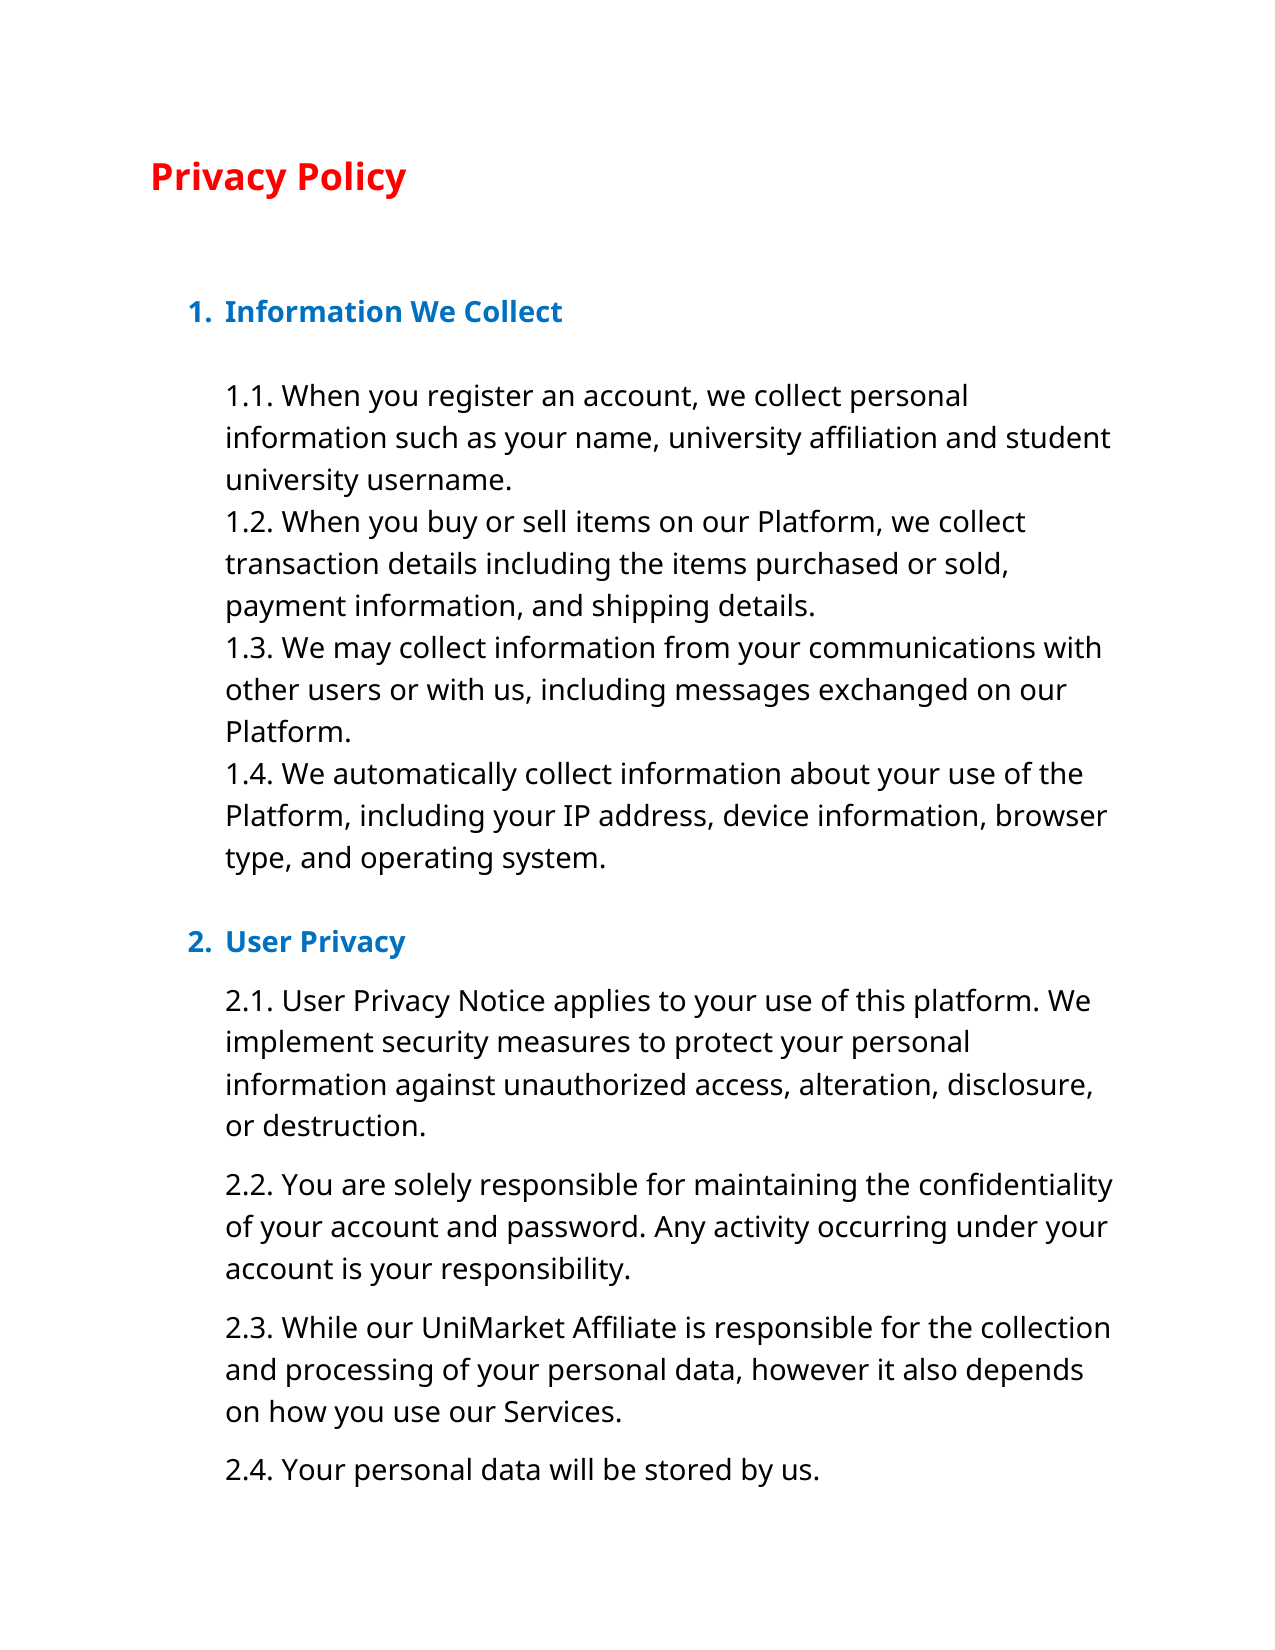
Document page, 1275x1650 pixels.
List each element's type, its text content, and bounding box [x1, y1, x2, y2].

list 1.3. We may collect information from your communications with other users or with us, including messages exchanged on our Platform. [225, 627, 1125, 751]
list User Privacy [187, 921, 1125, 961]
list 1.2. When you buy or sell items on our Platform, we collect transaction details including the items purchased or sold, payment information, and shipping details. [225, 501, 1125, 625]
text 2.2. You are solely responsible for maintaining the confidentiality of your account and password. Any activity occurring under your account is your responsibility. [225, 1164, 1125, 1288]
text 2.4. Your personal data will be stored by us. [225, 1449, 1125, 1489]
list 1.4. We automatically collect information about your use of the Platform, including your IP address, device information, browser type, and operating system. [225, 753, 1125, 877]
list Information We Collect [187, 291, 1125, 331]
text 2.3. While our UniMarket Affiliate is responsible for the collection and processing of your personal data, however it also depends on how you use our Services. [225, 1307, 1125, 1431]
text Privacy Policy [150, 150, 1125, 201]
list 1.1. When you register an account, we collect personal information such as your name, university affiliation and student university username. [225, 375, 1125, 499]
text 2.1. User Privacy Notice applies to your use of this platform. We implement security measures to protect your personal information against unauthorized access, alteration, disclosure, or destruction. [225, 980, 1125, 1145]
